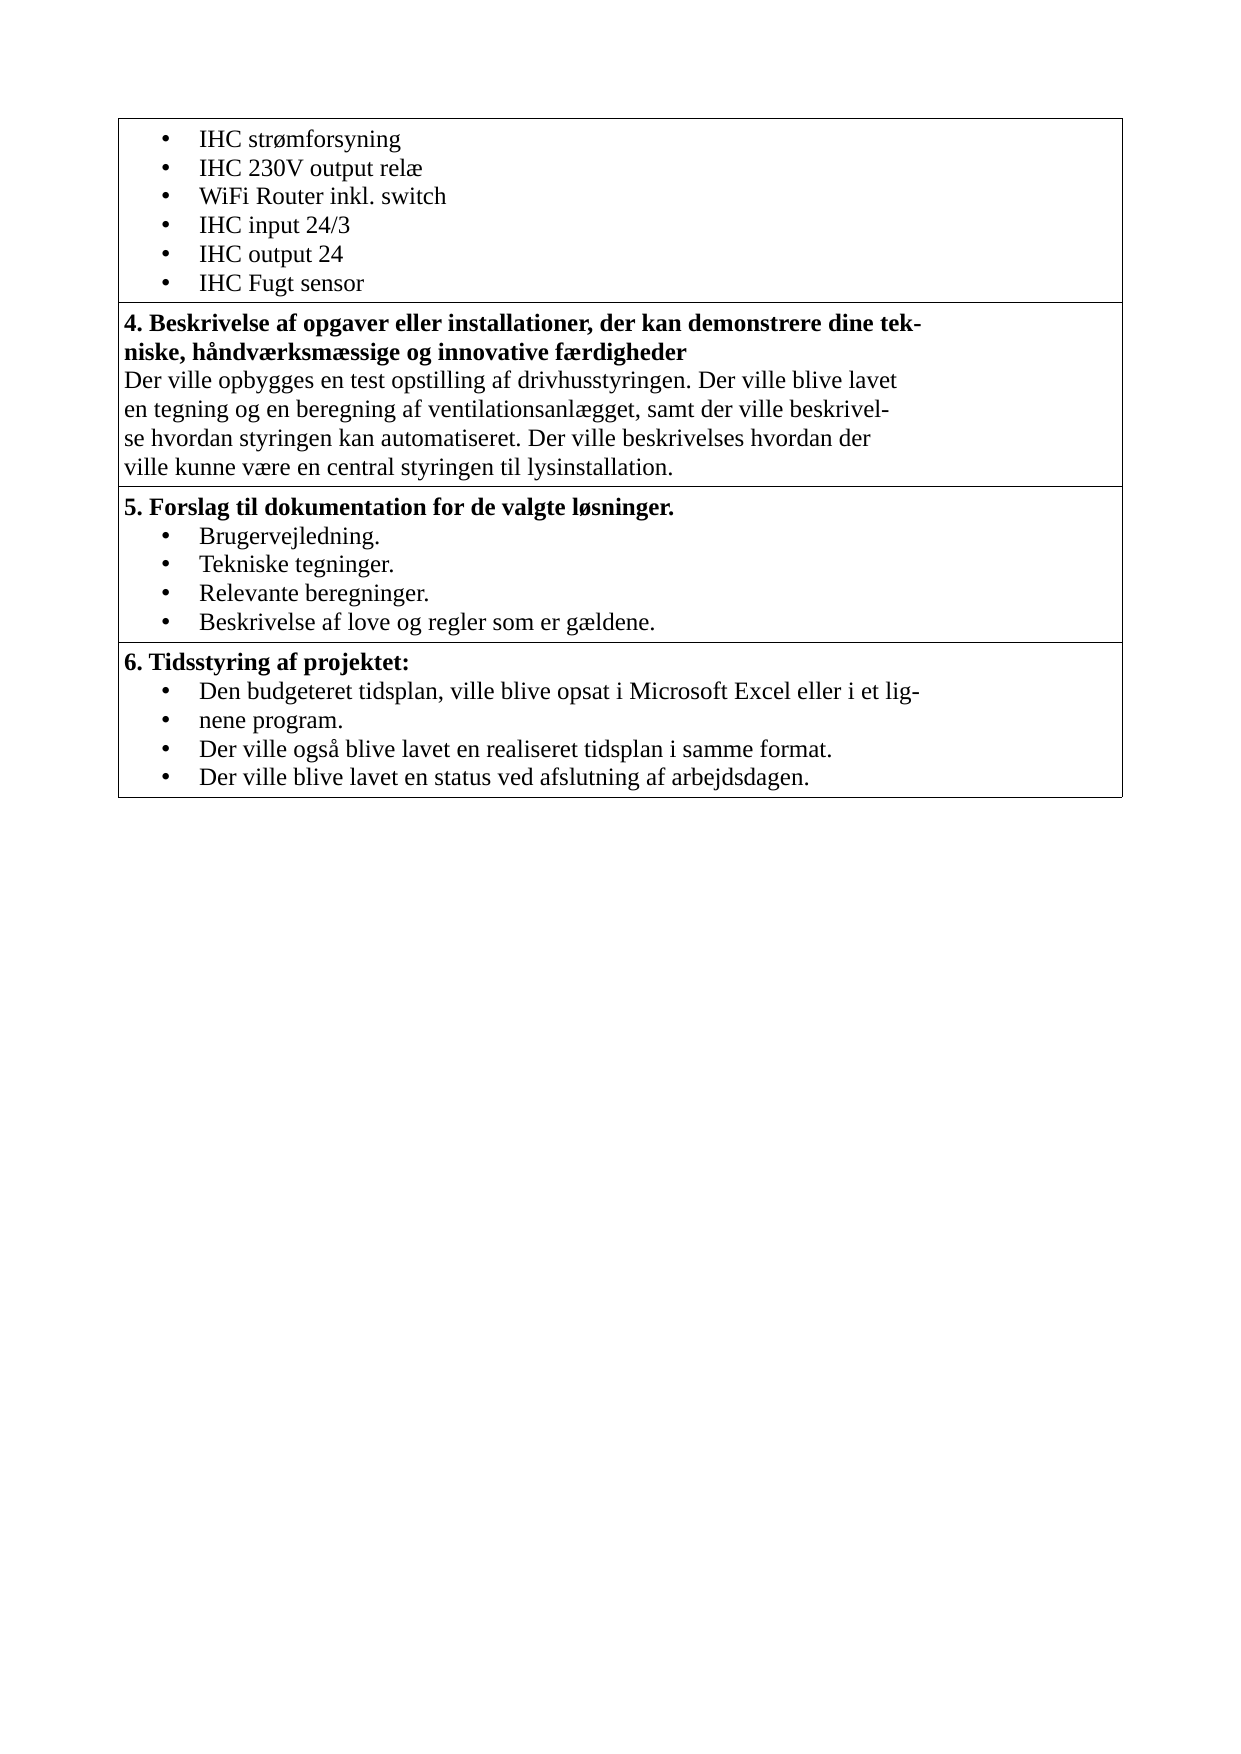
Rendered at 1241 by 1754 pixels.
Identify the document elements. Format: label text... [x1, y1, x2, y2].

table_cell 6. Tidsstyring af projektet: Den budgeteret tidsplan, ville blive opsat i Microsoft Excel eller i et lig- nene program. Der ville også blive lavet en realiseret tidsplan i samme format. Der ville blive lavet en status ved afslutning af arbejdsdagen. [119, 643, 1122, 797]
table_cell 5. Forslag til dokumentation for de valgte løsninger. Brugervejledning. Tekniske tegninger. Relevante beregninger. Beskrivelse af love og regler som er gældene. [119, 487, 1122, 642]
table_cell 3. Indhold af projektet, herunder mulige tekniske løsningsmodeller Med den tid som er tilrådighed ville det blive presset hvis der skulle laves og dokumenteres installationen og programmingerne af et helt hus, samt de- sign af drivhus styringen. Drivhus styring ville der blive lagt vægt på samt hvordan en intelligent bygningsinstallation kunne programmeres op. Det in- novative del af projektet er automatisering af drivhuset i en privat bolig. Selv om der har fået et fremryk de seneste par år, med en smart lysstyring i bolig, så er det langt fra alle løsninger som er optimale i forhold til hvordan bruge- ren udnytter dette. Vandstyringen til drivhusstyringen Siemens LOGO! 12/24RCE Siemens LOGO! Power 24V 2,5A Akvarie Pumpe 2 stk Vandniveau måler med 0 - 10V udgang, eller et potentiometer ( 5kΩ) og en serie modstand (6, 6kΩ) 1 Tavle med din skinne eller montage boks med din skinne. 3g1, 5mm² tilledning 3pol stikprop C6A automatsikring eller en B10A automatsikring. Sløjfeledning 1mm 2 − 2, 5mm² Eventuelle udstyr til lysstyring IHC controller IHC strømforsyning IHC 230V output relæ WiFi Router inkl. switch IHC input 24/3 IHC output 24 IHC Fugt sensor [119, 119, 1122, 302]
table_cell 4. Beskrivelse af opgaver eller installationer, der kan demonstrere dine tek- niske, håndværksmæssige og innovative færdigheder Der ville opbygges en test opstilling af drivhusstyringen. Der ville blive lavet en tegning og en beregning af ventilationsanlægget, samt der ville beskrivel- se hvordan styringen kan automatiseret. Der ville beskrivelses hvordan der ville kunne være en central styringen til lysinstallation. [119, 303, 1122, 486]
